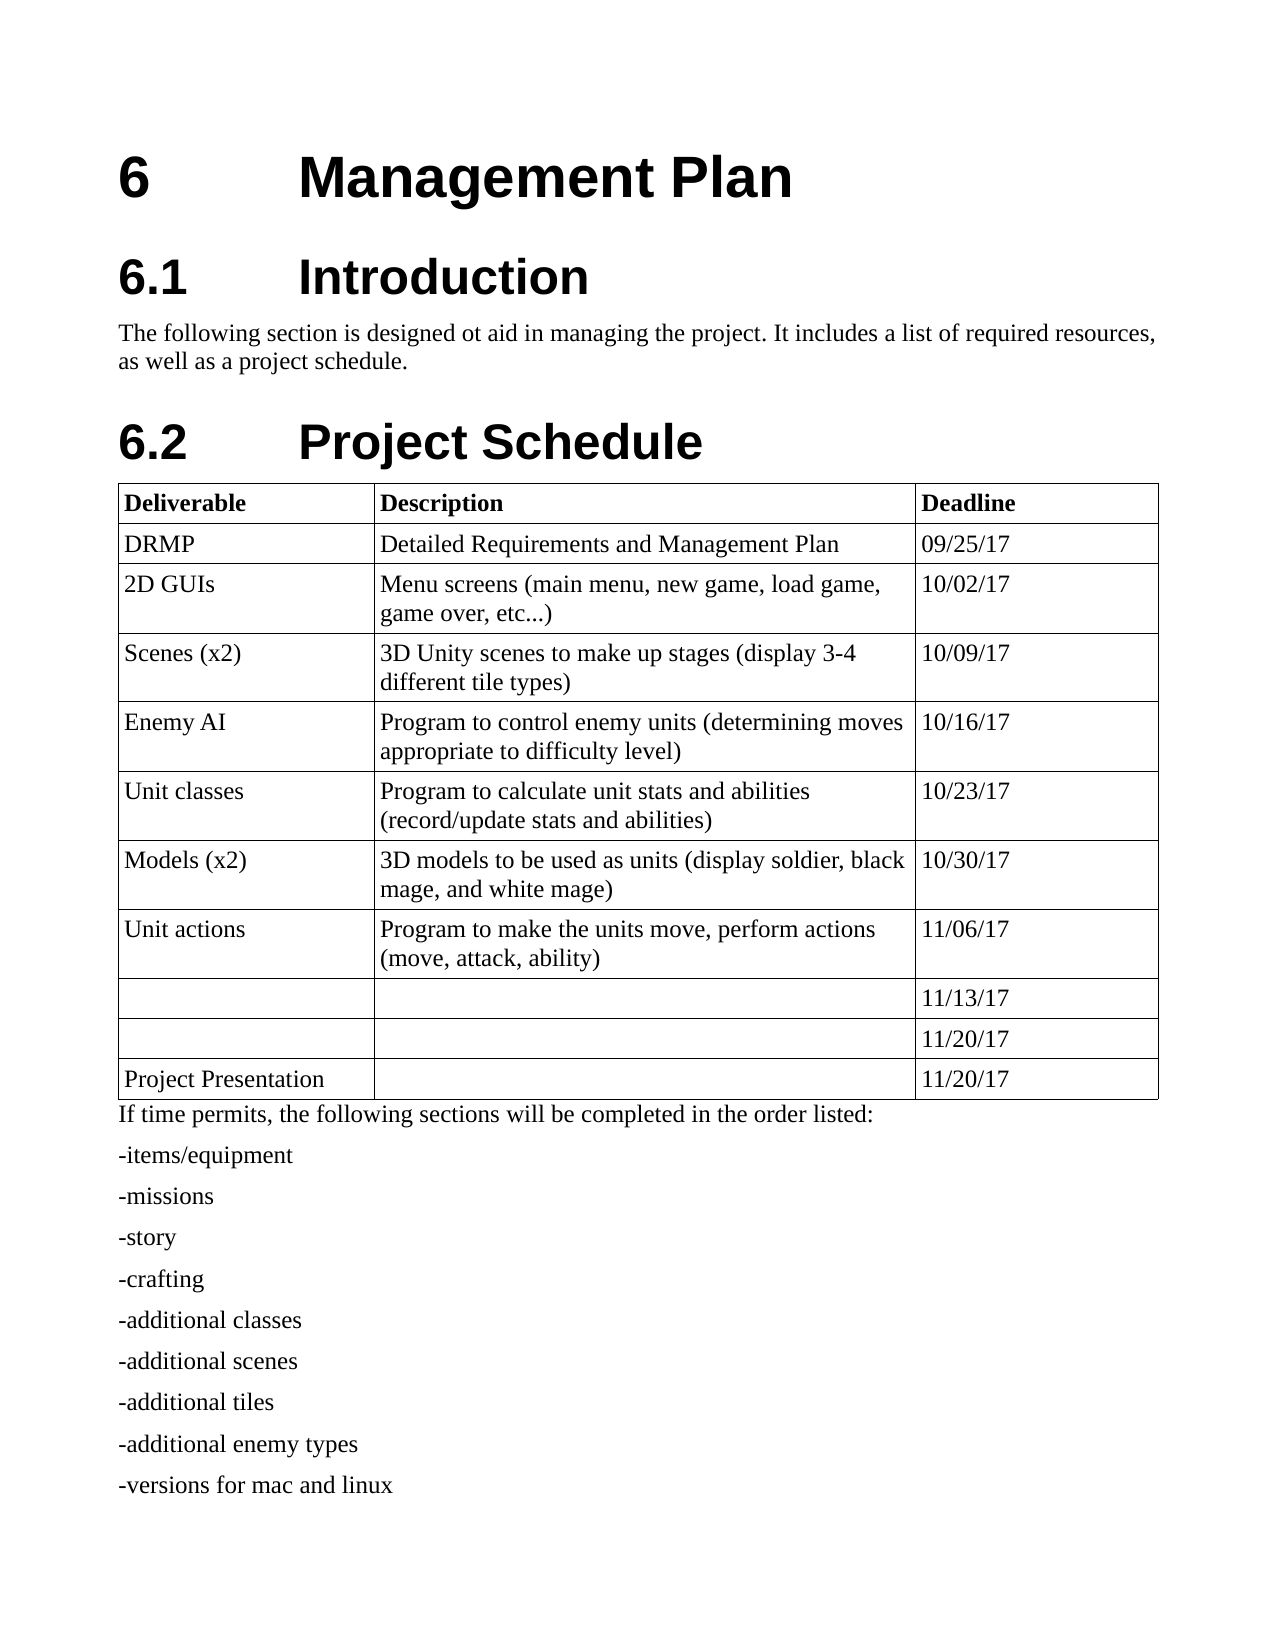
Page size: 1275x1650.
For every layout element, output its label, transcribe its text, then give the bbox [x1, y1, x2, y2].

text -story [118, 1222, 1157, 1251]
table_cell 10/23/17 [916, 772, 1158, 839]
table_cell 3D models to be used as units (display soldier, black mage, and white mage) [375, 841, 915, 909]
text -additional scenes [118, 1346, 1157, 1375]
subtitle Project Schedule [118, 413, 1157, 470]
table_cell Menu screens (main menu, new game, load game, game over, etc...) [375, 564, 915, 632]
text -missions [118, 1181, 1157, 1210]
table_cell 11/13/17 [916, 979, 1158, 1018]
table_cell Program to control enemy units (determining moves appropriate to difficulty level) [375, 702, 915, 771]
subtitle Management Plan [118, 143, 1157, 210]
table_cell Enemy AI [119, 702, 374, 771]
table_cell 3D Unity scenes to make up stages (display 3-4 different tile types) [375, 634, 915, 701]
table_cell Program to calculate unit stats and abilities (record/update stats and abilities) [375, 772, 915, 839]
text If time permits, the following sections will be completed in the order listed: [118, 1100, 1157, 1127]
table_cell 11/20/17 [916, 1059, 1158, 1099]
text The following section is designed ot aid in managing the project. It includes a list of required resources, as well as a project schedule. [118, 318, 1157, 375]
table_header Description [375, 484, 915, 523]
table_cell [119, 979, 374, 1018]
table_cell Models (x2) [119, 841, 374, 909]
table_cell 10/30/17 [916, 841, 1158, 909]
table_cell 11/06/17 [916, 910, 1158, 978]
table_cell Unit classes [119, 772, 374, 839]
table_cell Detailed Requirements and Management Plan [375, 524, 915, 563]
table_cell [119, 1019, 374, 1058]
table_cell DRMP [119, 524, 374, 563]
subtitle Introduction [118, 248, 1157, 305]
text -additional classes [118, 1305, 1157, 1334]
table_cell [375, 979, 915, 1018]
table_cell Scenes (x2) [119, 634, 374, 701]
text -additional enemy types [118, 1429, 1157, 1457]
table_cell 11/20/17 [916, 1019, 1158, 1058]
text -versions for mac and linux [118, 1470, 1157, 1499]
table_cell [375, 1059, 915, 1099]
table_cell 10/09/17 [916, 634, 1158, 701]
text -additional tiles [118, 1387, 1157, 1416]
table_cell 10/02/17 [916, 564, 1158, 632]
table_cell 10/16/17 [916, 702, 1158, 771]
table_cell 09/25/17 [916, 524, 1158, 563]
text -items/equipment [118, 1140, 1157, 1169]
table_cell Program to make the units move, perform actions (move, attack, ability) [375, 910, 915, 978]
table_cell Project Presentation [119, 1059, 374, 1099]
text -crafting [118, 1264, 1157, 1292]
table_cell 2D GUIs [119, 564, 374, 632]
table_cell Unit actions [119, 910, 374, 978]
table_header Deadline [916, 484, 1158, 523]
table_header Deliverable [119, 484, 374, 523]
table_cell [375, 1019, 915, 1058]
